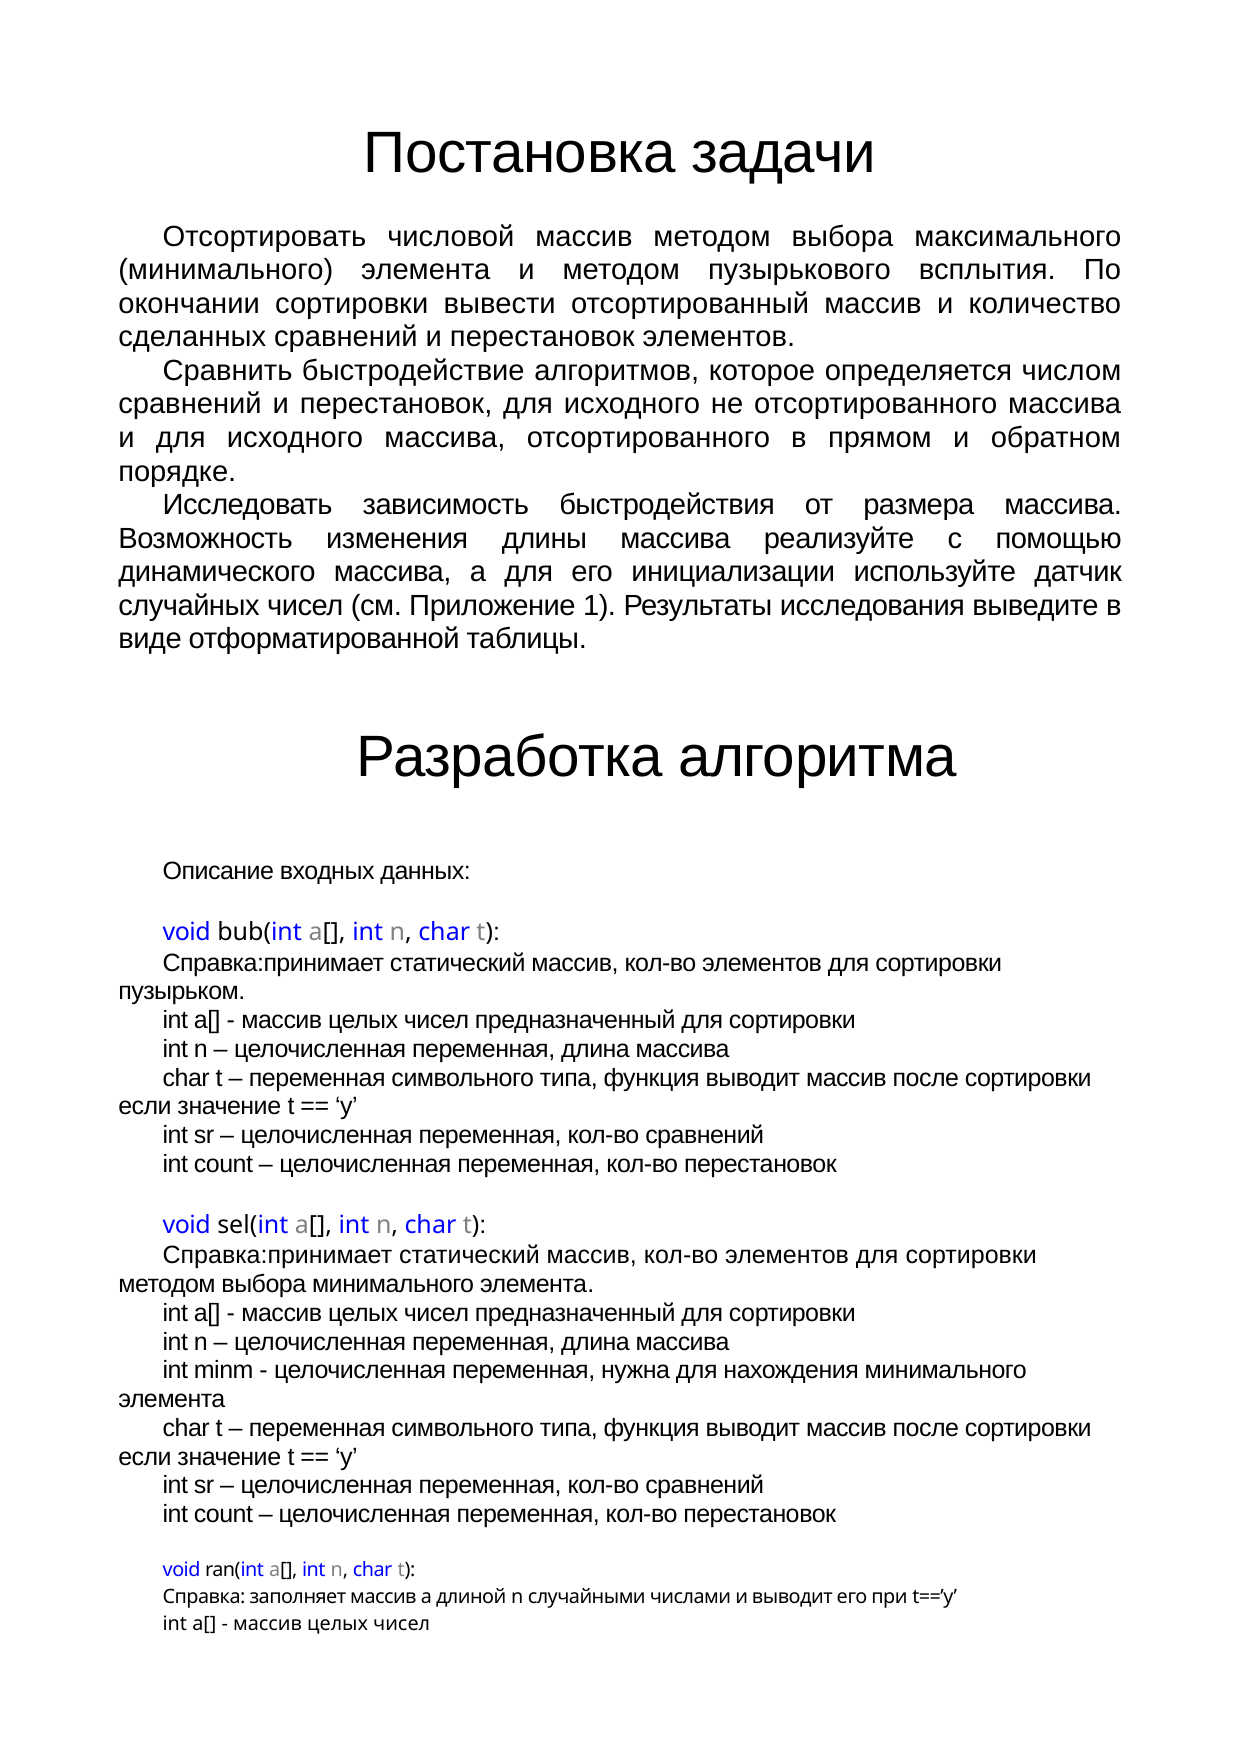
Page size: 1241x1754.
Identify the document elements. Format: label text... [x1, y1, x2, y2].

text Исследовать зависимость быстродействия от размера массива. Возможность изменения длины массива реализуйте с помощью динамического массива, а для его инициализации используйте датчик случайных чисел (см. Приложение 1). Результаты исследования выведите в виде отформатированной таблицы. [118, 487, 1122, 655]
text Разработка алгоритма [118, 722, 1122, 789]
text int sr – целочисленная переменная, кол-во сравнений [118, 1120, 1122, 1149]
text int a[] - массив целых чисел [118, 1609, 1122, 1636]
text Постановка задачи [118, 118, 1122, 185]
text void bub(int a[], int n, char t): [118, 913, 1122, 948]
text Сравнить быстродействие алгоритмов, которое определяется числом сравнений и перестановок, для исходного не отсортированного массива и для исходного массива, отсортированного в прямом и обратном порядке. [118, 353, 1122, 487]
text Отсортировать числовой массив методом выбора максимального (минимального) элемента и методом пузырькового всплытия. По окончании сортировки вывести отсортированный массив и количество сделанных сравнений и перестановок элементов. [118, 219, 1122, 353]
text int count – целочисленная переменная, кол-во перестановок [118, 1149, 1122, 1178]
text Справка:принимает статический массив, кол-во элементов для сортировки методом выбора минимального элемента. [118, 1240, 1122, 1298]
text char t – переменная символьного типа, функция выводит массив после сортировки если значение t == ‘y’ [118, 1413, 1122, 1470]
text int a[] - массив целых чисел предназначенный для сортировки [118, 1298, 1122, 1327]
text int sr – целочисленная переменная, кол-во сравнений [118, 1470, 1122, 1499]
text Описание входных данных: [118, 856, 1122, 885]
text int n – целочисленная переменная, длина массива [118, 1327, 1122, 1355]
text int n – целочисленная переменная, длина массива [118, 1034, 1122, 1063]
text Справка:принимает статический массив, кол-во элементов для сортировки пузырьком. [118, 948, 1122, 1005]
text int a[] - массив целых чисел предназначенный для сортировки [118, 1005, 1122, 1034]
text void ran(int a[], int n, char t): [118, 1555, 1122, 1582]
text void sel(int a[], int n, char t): [118, 1206, 1122, 1240]
text int count – целочисленная переменная, кол-во перестановок [118, 1499, 1122, 1528]
text char t – переменная символьного типа, функция выводит массив после сортировки если значение t == ‘y’ [118, 1063, 1122, 1120]
text Справка: заполняет массив а длиной n случайными числами и выводит его при t==’y’ [118, 1582, 1122, 1609]
text int minm - целочисленная переменная, нужна для нахождения минимального элемента [118, 1355, 1122, 1413]
